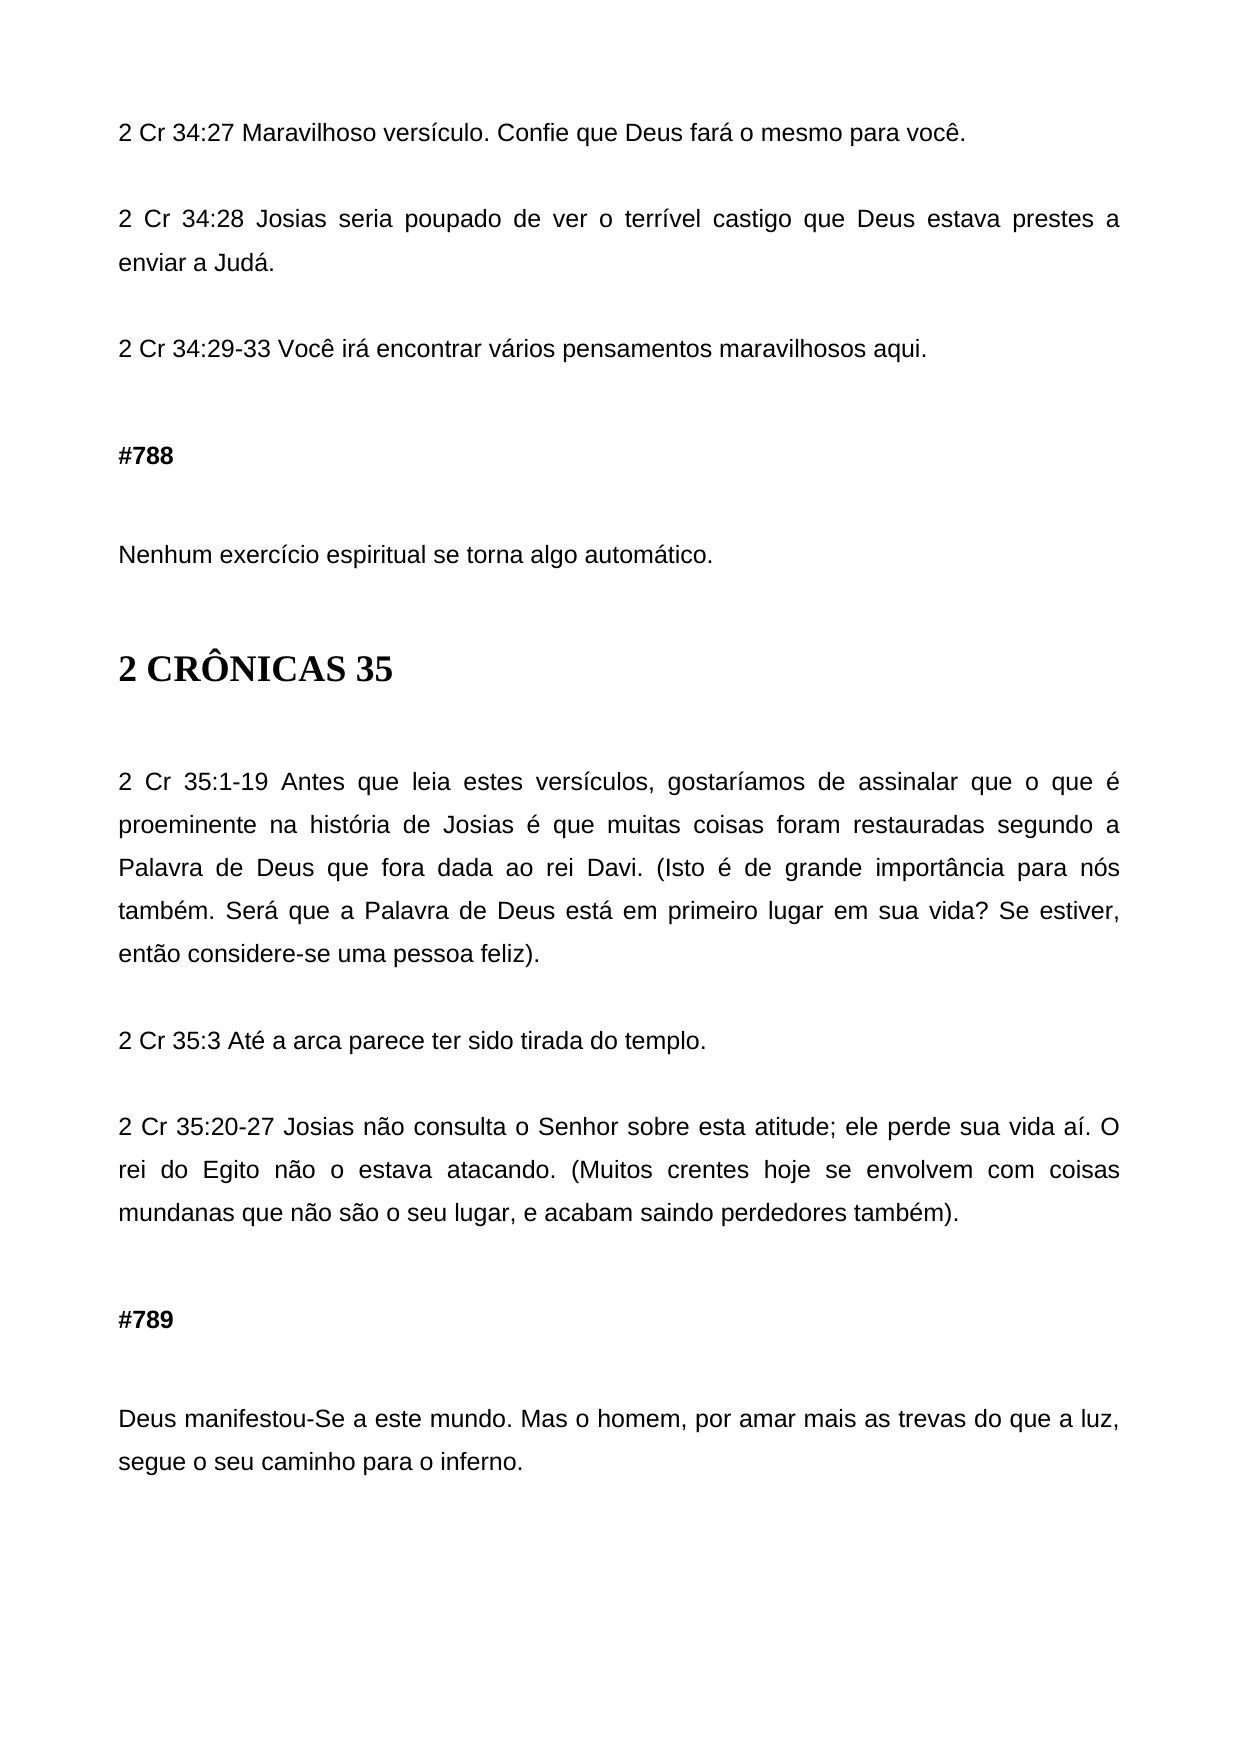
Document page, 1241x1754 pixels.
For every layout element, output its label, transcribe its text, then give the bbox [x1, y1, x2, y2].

text 2 Cr 35:1-19 Antes que leia estes versículos, gostaríamos de assinalar que o que é proeminente na história de Josias é que muitas coisas foram restauradas segundo a Palavra de Deus que fora dada ao rei Davi. (Isto é de grande importância para nós também. Será que a Palavra de Deus está em primeiro lugar em sua vida? Se estiver, então considere-se uma pessoa feliz). [118, 767, 1122, 968]
text 2 Cr 35:20-27 Josias não consulta o Senhor sobre esta atitude; ele perde sua vida aí. O rei do Egito não o estava atacando. (Muitos crentes hoje se envolvem com coisas mundanas que não são o seu lugar, e acabam saindo perdedores também). [118, 1112, 1122, 1227]
text Nenhum exercício espiritual se torna algo automático. [118, 539, 1122, 568]
text 2 Cr 34:28 Josias seria poupado de ver o terrível castigo que Deus estava prestes a enviar a Judá. [118, 204, 1122, 276]
text 2 Cr 34:29-33 Você irá encontrar vários pensamentos maravilhosos aqui. [118, 334, 1122, 362]
subtitle 2 CRÔNICAS 35 [118, 647, 1122, 690]
subtitle #788 [118, 441, 1122, 469]
text Deus manifestou-Se a este mundo. Mas o homem, por amar mais as trevas do que a luz, segue o seu caminho para o inferno. [118, 1404, 1122, 1476]
text 2 Cr 34:27 Maravilhoso versículo. Confie que Deus fará o mesmo para você. [118, 118, 1122, 147]
text 2 Cr 35:3 Até a arca parece ter sido tirada do templo. [118, 1026, 1122, 1054]
subtitle #789 [118, 1305, 1122, 1334]
